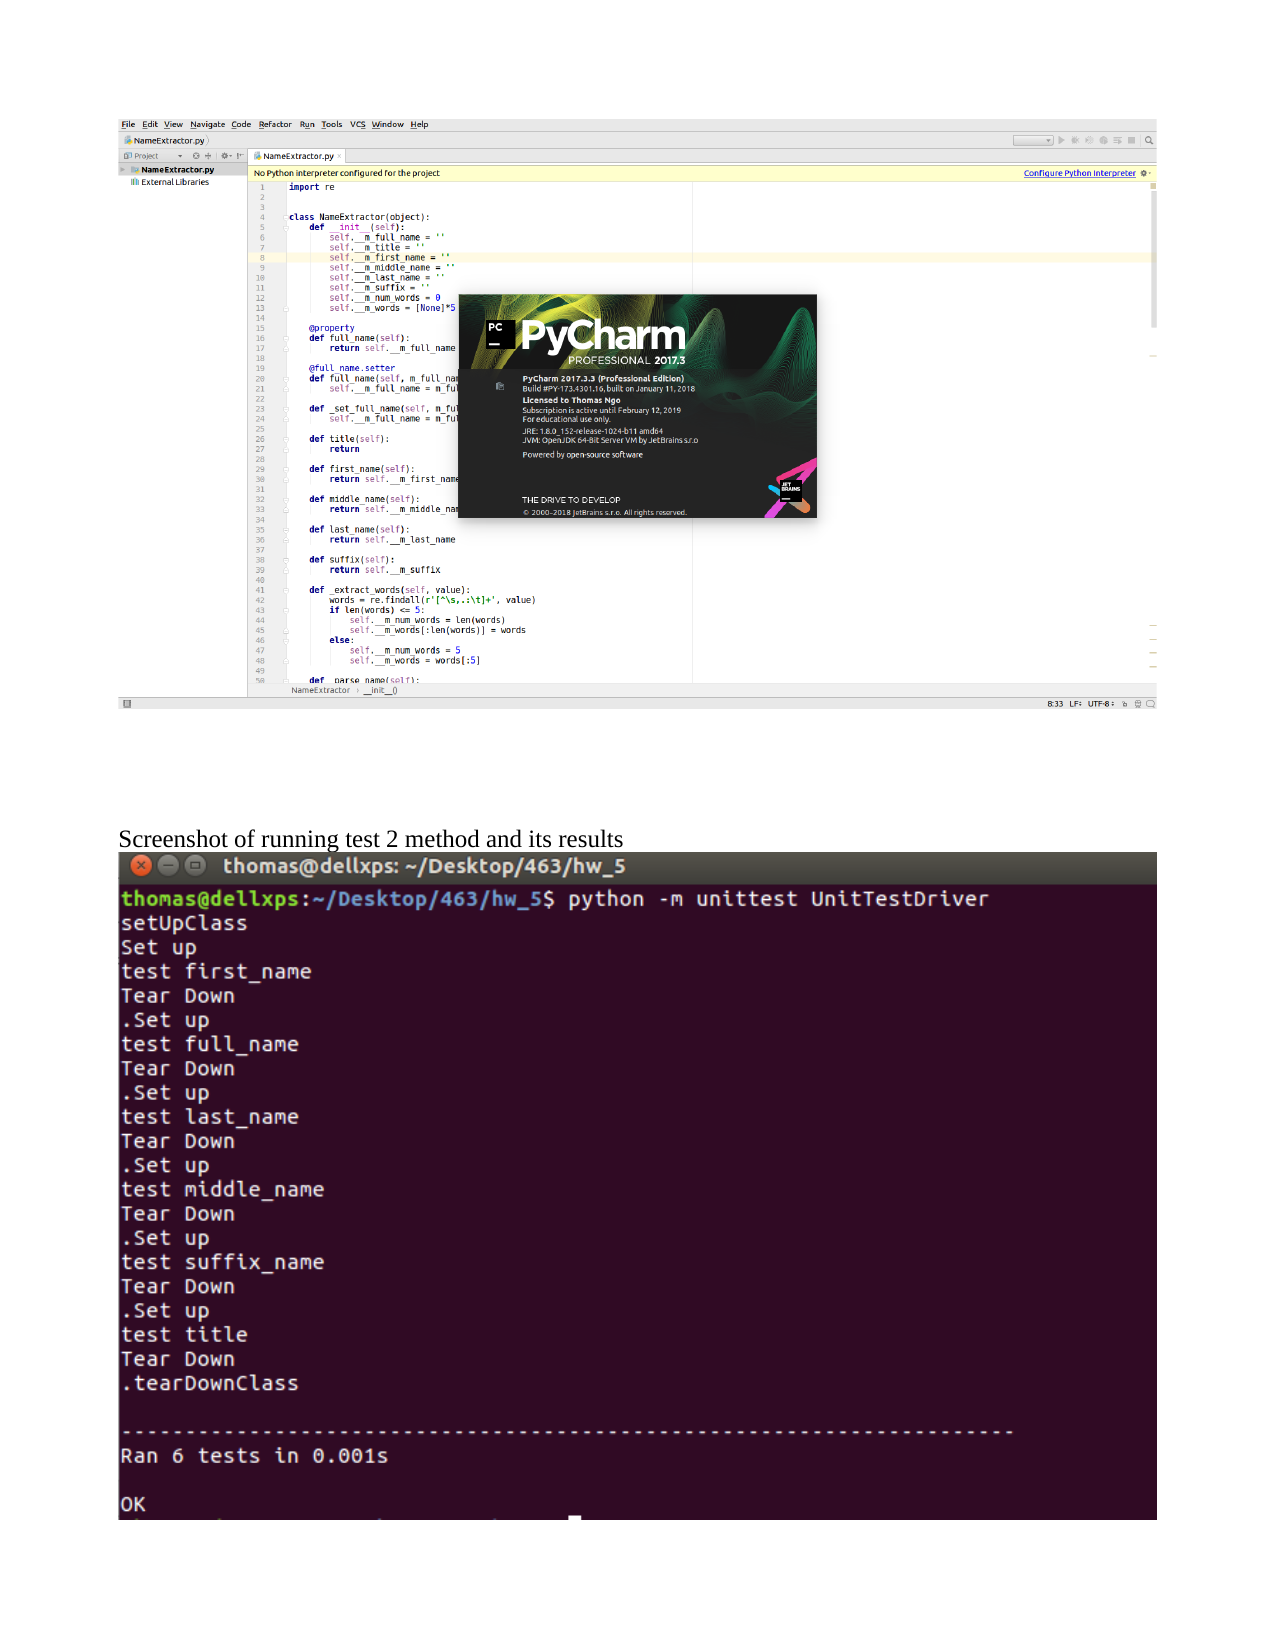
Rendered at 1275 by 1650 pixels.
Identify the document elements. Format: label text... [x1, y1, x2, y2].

picture [118, 852, 1157, 1520]
picture [118, 119, 1157, 709]
text Screenshot of running test 2 method and its results [118, 824, 1157, 852]
